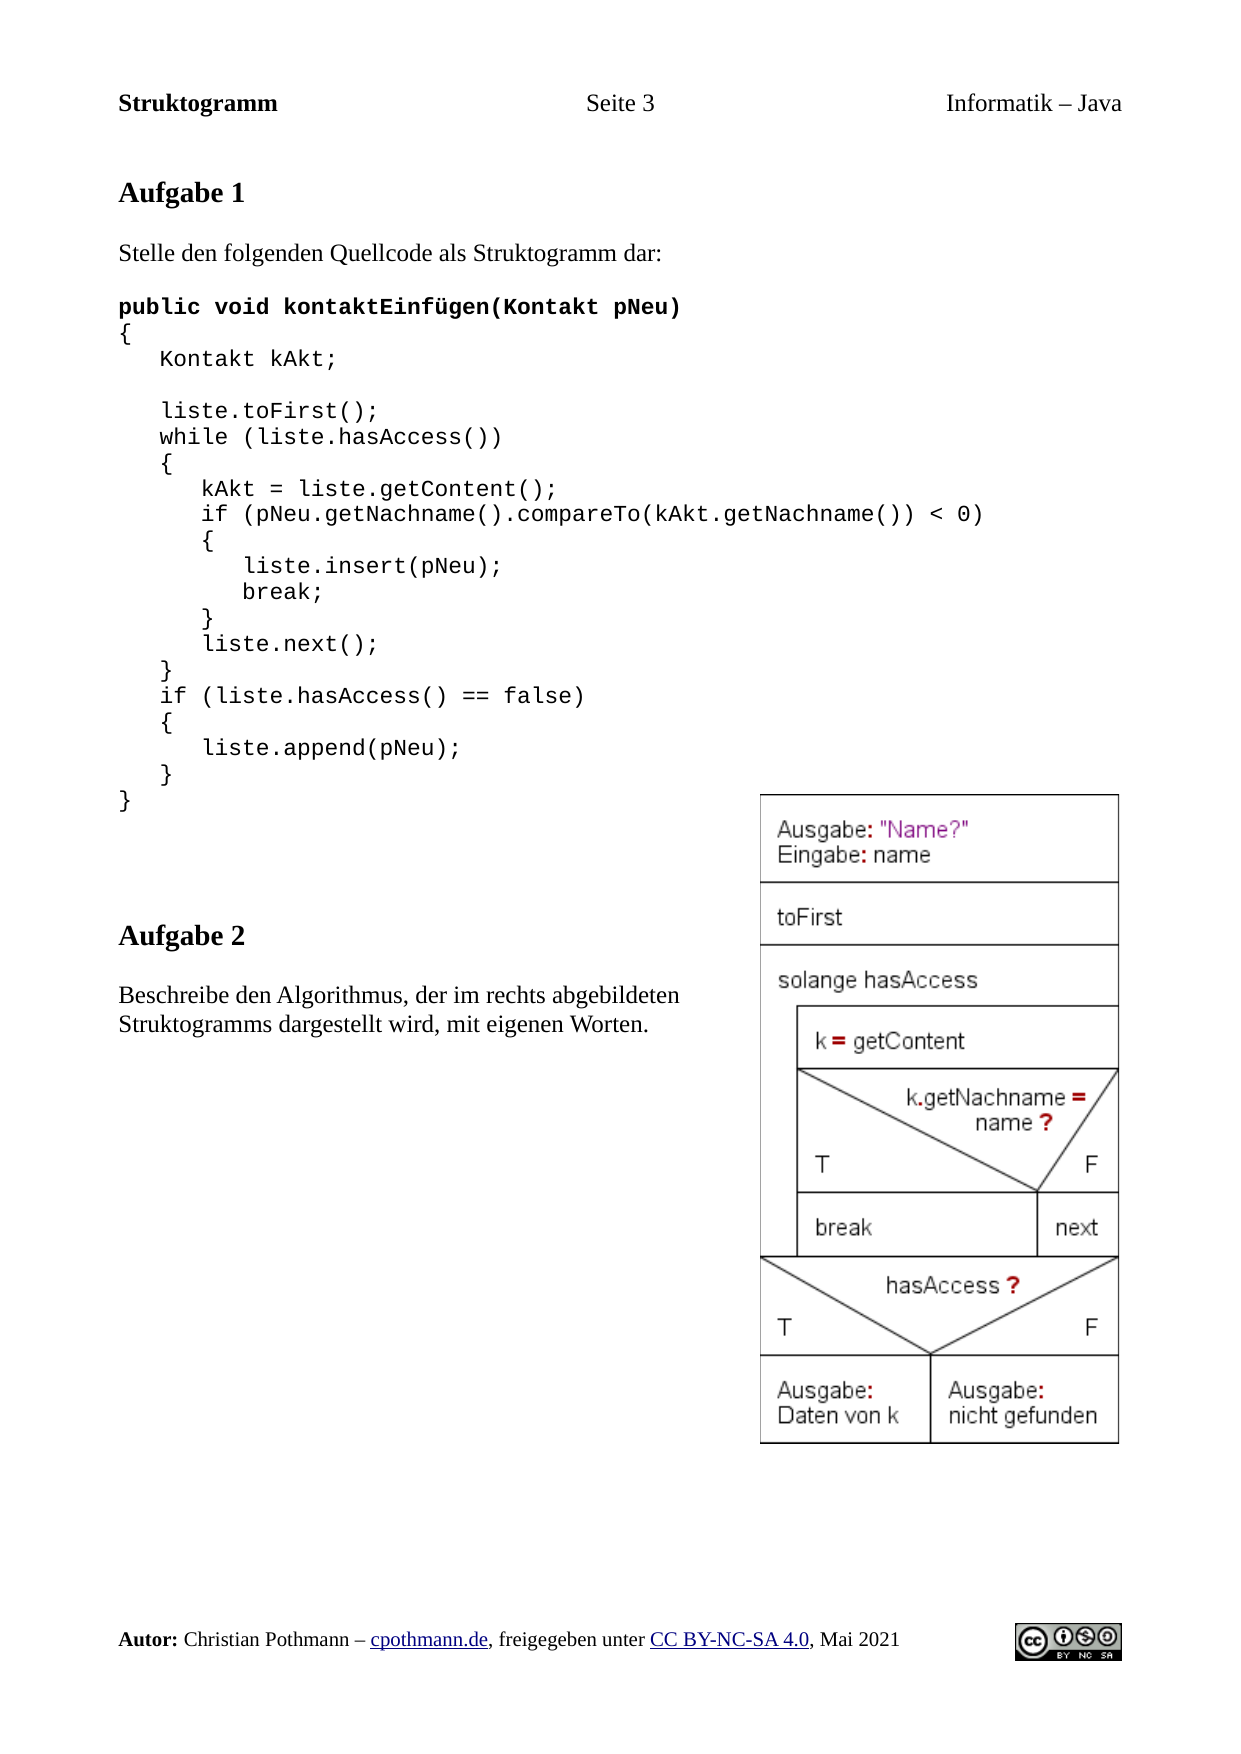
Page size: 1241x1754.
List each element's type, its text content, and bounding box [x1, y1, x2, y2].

text Beschreibe den Algorithmus, der im rechts abgebildeten Struktogramms dargestellt wird, mit eigenen Worten. [118, 980, 760, 1038]
text Stelle den folgenden Quellcode als Struktogramm dar: [118, 238, 1122, 267]
text Aufgabe 1 [118, 176, 1122, 209]
text Autor: Christian Pothmann – cpothmann.de, freigegeben unter CC BY-NC-SA 4.0, Mai 2021 [118, 1627, 1015, 1651]
picture [760, 794, 1120, 1444]
text public void kontaktEinfügen(Kontakt pNeu) { Kontakt kAkt; liste.toFirst(); while (liste.hasAccess()) { kAkt = liste.getContent(); if (pNeu.getNachname().compareTo(kAkt.getNachname()) < 0) { liste.insert(pNeu); break; } liste.next(); } if (liste.hasAccess() == false) { liste.append(pNeu); } } [118, 295, 1122, 814]
picture [1015, 1623, 1122, 1661]
text Aufgabe 2 [118, 918, 760, 951]
